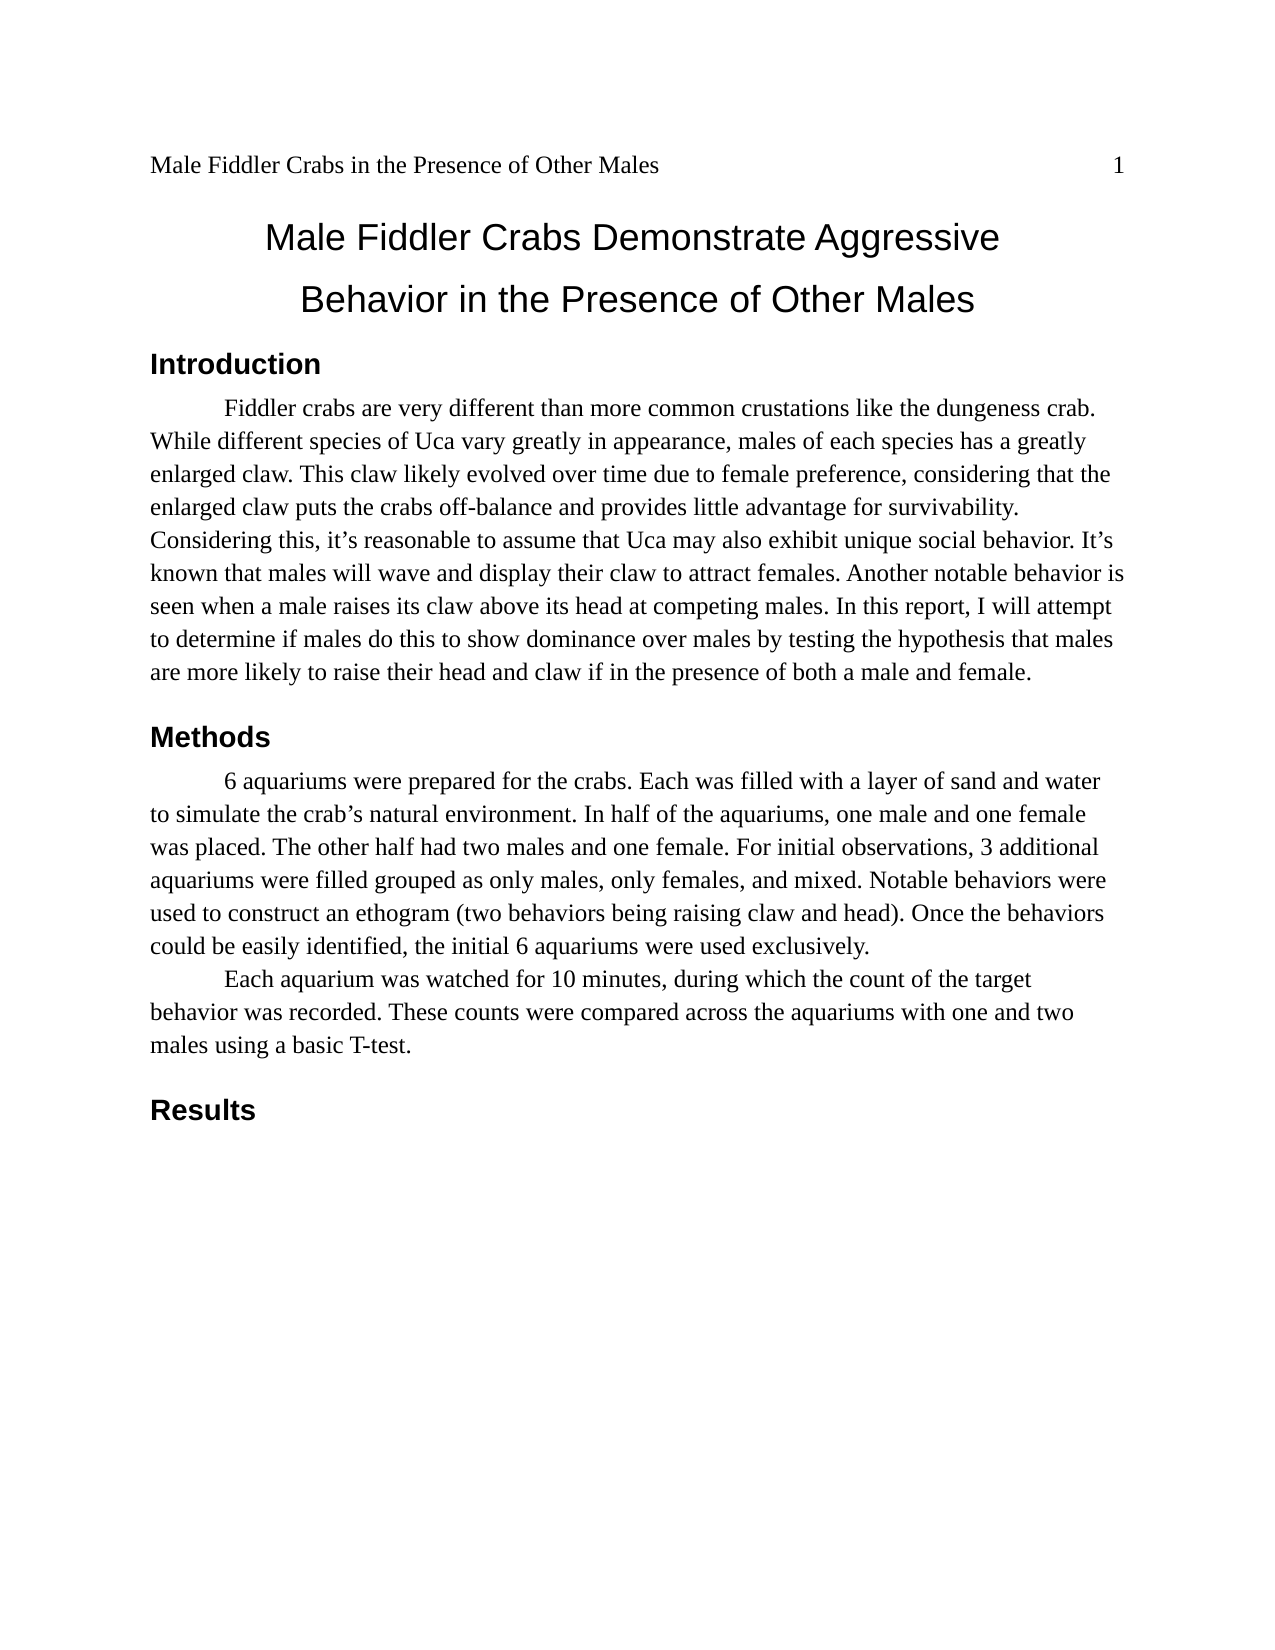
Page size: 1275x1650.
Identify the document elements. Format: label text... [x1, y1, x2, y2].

subtitle Methods [150, 720, 1125, 753]
subtitle Male Fiddler Crabs Demonstrate Aggressive [150, 215, 1125, 258]
subtitle Introduction [150, 347, 1125, 381]
subtitle Results [150, 1093, 1125, 1126]
text Each aquarium was watched for 10 minutes, during which the count of the target behavior was recorded. These counts were compared across the aquariums with one and two males using a basic T-test. [150, 964, 1125, 1059]
text 6 aquariums were prepared for the crabs. Each was filled with a layer of sand and water to simulate the crab’s natural environment. In half of the aquariums, one male and one female was placed. The other half had two males and one female. For initial observations, 3 additional aquariums were filled grouped as only males, only females, and mixed. Notable behaviors were used to construct an ethogram (two behaviors being raising claw and head). Once the behaviors could be easily identified, the initial 6 aquariums were used exclusively. [150, 766, 1125, 960]
text Fiddler crabs are very different than more common crustations like the dungeness crab. While different species of Uca vary greatly in appearance, males of each species has a greatly enlarged claw. This claw likely evolved over time due to female preference, considering that the enlarged claw puts the crabs off-balance and provides little advantage for survivability. Considering this, it’s reasonable to assume that Uca may also exhibit unique social behavior. It’s known that males will wave and display their claw to attract females. Another notable behavior is seen when a male raises its claw above its head at competing males. In this report, I will attempt to determine if males do this to show dominance over males by testing the hypothesis that males are more likely to raise their head and claw if in the presence of both a male and female. [150, 393, 1125, 686]
subtitle Behavior in the Presence of Other Males [150, 277, 1125, 320]
